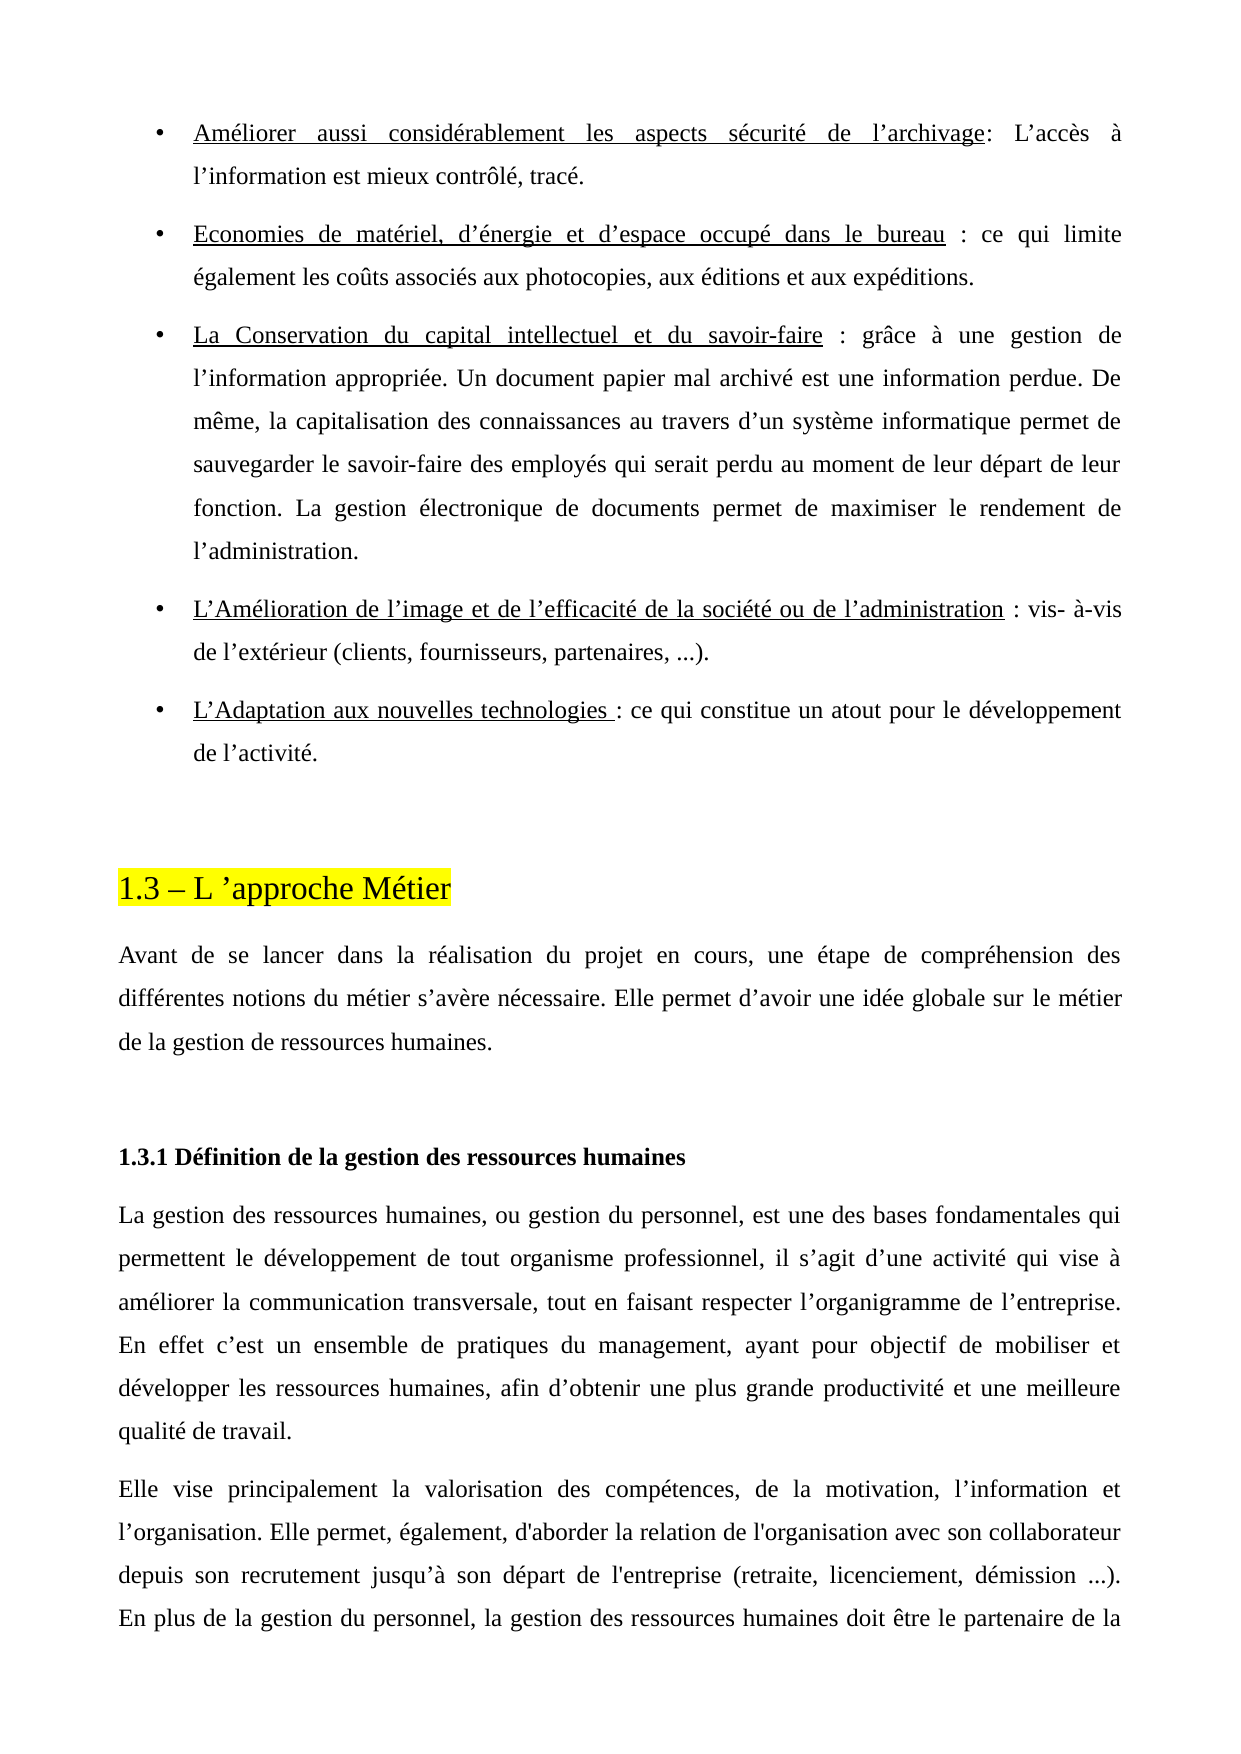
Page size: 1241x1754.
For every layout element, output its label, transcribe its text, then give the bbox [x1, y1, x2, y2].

text 1.3.1 Définition de la gestion des ressources humaines [118, 1142, 1122, 1171]
text Avant de se lancer dans la réalisation du projet en cours, une étape de compréhension des différentes notions du métier s’avère nécessaire. Elle permet d’avoir une idée globale sur le métier de la gestion de ressources humaines. [118, 940, 1122, 1055]
list La Conservation du capital intellectuel et du savoir-faire : grâce à une gestion de l’information appropriée. Un document papier mal archivé est une information perdue. De même, la capitalisation des connaissances au travers d’un système informatique permet de sauvegarder le savoir-faire des employés qui serait perdu au moment de leur départ de leur fonction. La gestion électronique de documents permet de maximiser le rendement de l’administration. [156, 320, 1122, 564]
list Améliorer aussi considérablement les aspects sécurité de l’archivage: L’accès à l’information est mieux contrôlé, tracé. [156, 118, 1122, 190]
list Economies de matériel, d’énergie et d’espace occupé dans le bureau : ce qui limite également les coûts associés aux photocopies, aux éditions et aux expéditions. [156, 219, 1122, 291]
text Elle vise principalement la valorisation des compétences, de la motivation, l’information et l’organisation. Elle permet, également, d'aborder la relation de l'organisation avec son collaborateur depuis son recrutement jusqu’à son départ de l'entreprise (retraite, licenciement, démission ...). En plus de la gestion du personnel, la gestion des ressources humaines doit être le partenaire de la [118, 1474, 1122, 1632]
list L’Adaptation aux nouvelles technologies : ce qui constitue un atout pour le développement de l’activité. [156, 695, 1122, 767]
text 1.3 – L ’approche Métier [118, 868, 1122, 906]
list L’Amélioration de l’image et de l’efficacité de la société ou de l’administration : vis- à-vis de l’extérieur (clients, fournisseurs, partenaires, ...). [156, 594, 1122, 666]
text La gestion des ressources humaines, ou gestion du personnel, est une des bases fondamentales qui permettent le développement de tout organisme professionnel, il s’agit d’une activité qui vise à améliorer la communication transversale, tout en faisant respecter l’organigramme de l’entreprise. En effet c’est un ensemble de pratiques du management, ayant pour objectif de mobiliser et développer les ressources humaines, afin d’obtenir une plus grande productivité et une meilleure qualité de travail. [118, 1200, 1122, 1445]
